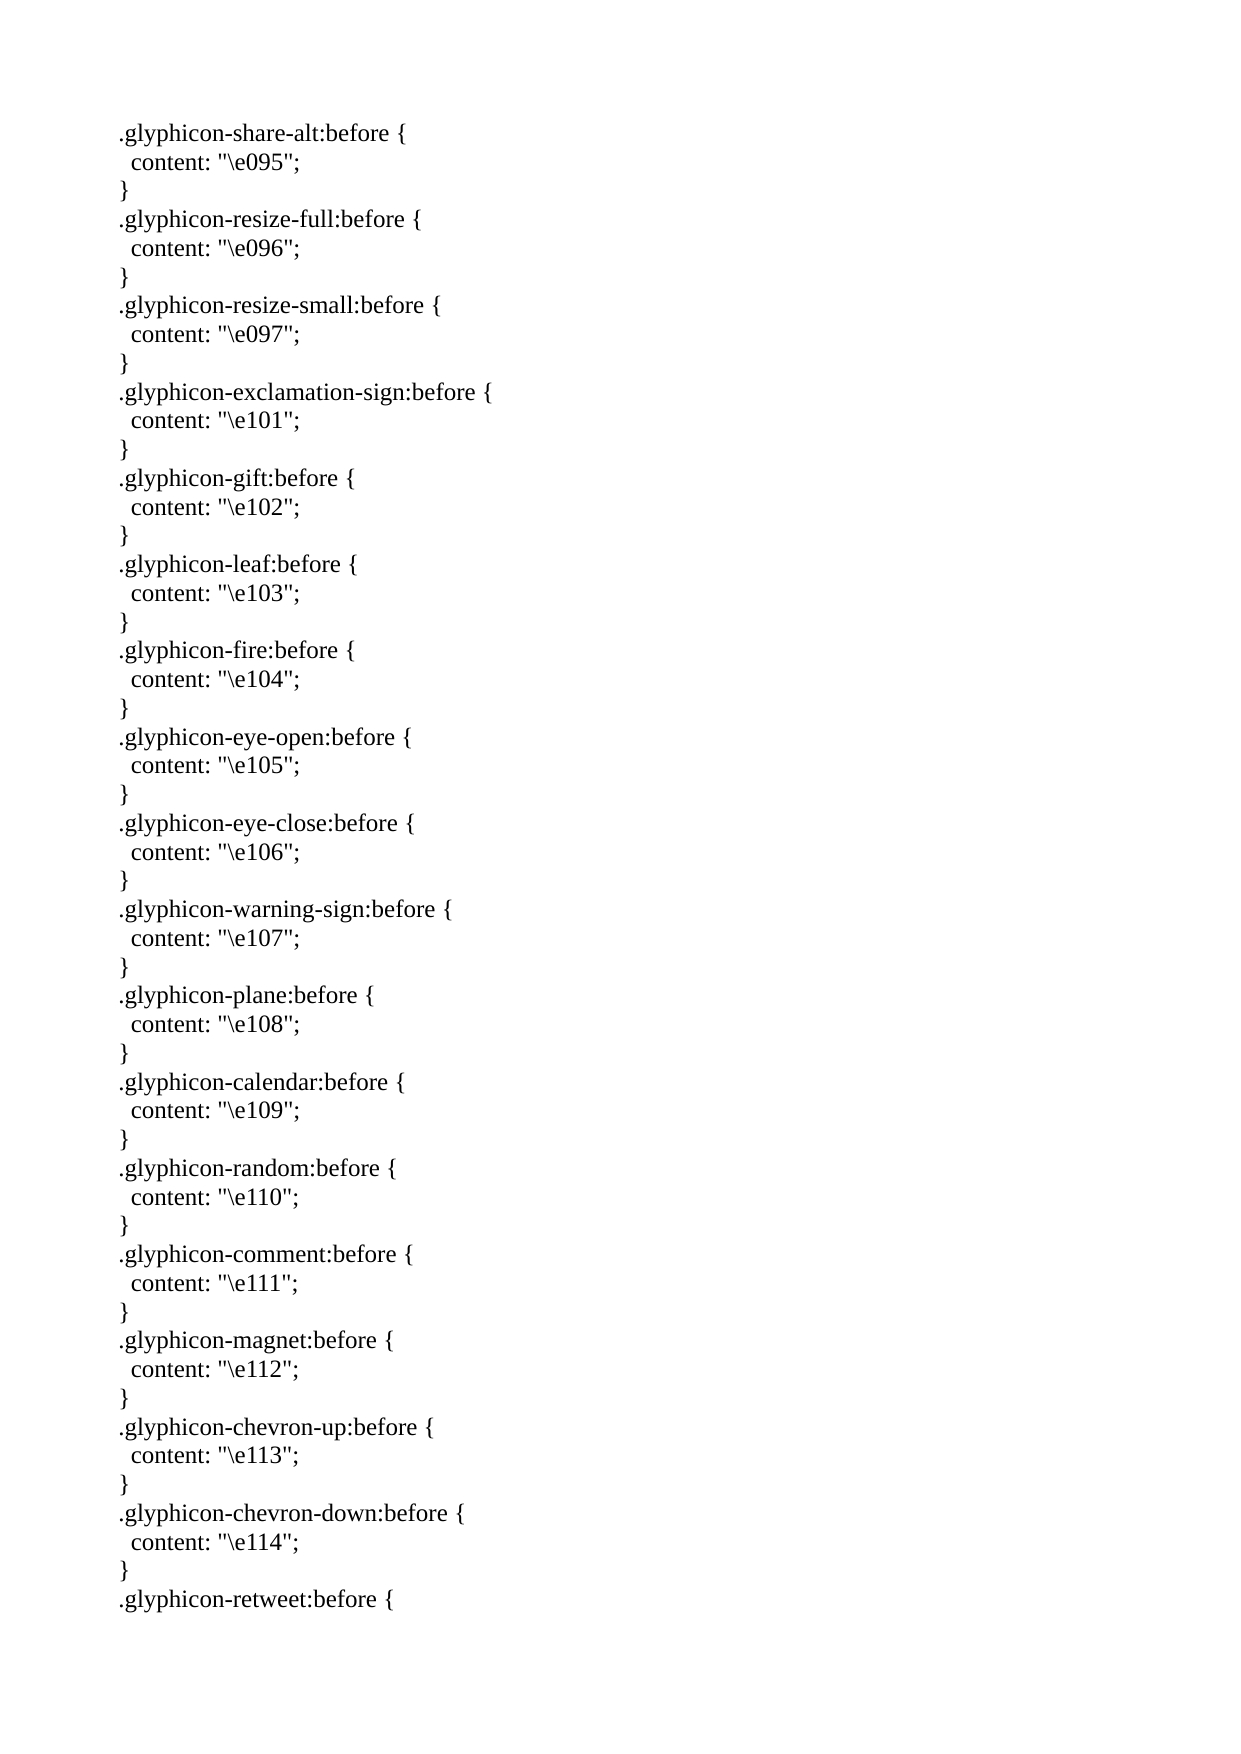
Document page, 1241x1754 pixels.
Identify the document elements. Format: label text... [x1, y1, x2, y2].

text .glyphicon-resize-small:before { [118, 291, 1122, 319]
text content: "\e111"; [118, 1268, 1122, 1297]
text .glyphicon-warning-sign:before { [118, 894, 1122, 923]
text content: "\e105"; [118, 751, 1122, 779]
text .glyphicon-plane:before { [118, 981, 1122, 1009]
text .glyphicon-random:before { [118, 1153, 1122, 1182]
text } [118, 607, 1122, 636]
text } [118, 434, 1122, 463]
text .glyphicon-share-alt:before { [118, 118, 1122, 147]
text .glyphicon-chevron-down:before { [118, 1498, 1122, 1527]
text } [118, 1038, 1122, 1067]
text content: "\e106"; [118, 837, 1122, 866]
text content: "\e109"; [118, 1096, 1122, 1124]
text } [118, 348, 1122, 377]
text } [118, 521, 1122, 549]
text } [118, 952, 1122, 981]
text content: "\e104"; [118, 664, 1122, 693]
text content: "\e110"; [118, 1182, 1122, 1211]
text .glyphicon-chevron-up:before { [118, 1412, 1122, 1441]
text content: "\e102"; [118, 492, 1122, 521]
text content: "\e112"; [118, 1354, 1122, 1383]
text } [118, 1556, 1122, 1584]
text content: "\e101"; [118, 406, 1122, 434]
text } [118, 866, 1122, 894]
text } [118, 693, 1122, 722]
text content: "\e113"; [118, 1441, 1122, 1469]
text .glyphicon-leaf:before { [118, 549, 1122, 578]
text } [118, 176, 1122, 204]
text .glyphicon-eye-close:before { [118, 808, 1122, 837]
text content: "\e097"; [118, 319, 1122, 348]
text } [118, 1124, 1122, 1153]
text } [118, 779, 1122, 808]
text .glyphicon-retweet:before { [118, 1584, 1122, 1613]
text .glyphicon-magnet:before { [118, 1326, 1122, 1354]
text .glyphicon-gift:before { [118, 463, 1122, 492]
text content: "\e095"; [118, 147, 1122, 176]
text content: "\e103"; [118, 578, 1122, 607]
text .glyphicon-eye-open:before { [118, 722, 1122, 751]
text } [118, 1297, 1122, 1326]
text } [118, 1211, 1122, 1239]
text content: "\e096"; [118, 233, 1122, 262]
text } [118, 262, 1122, 291]
text } [118, 1383, 1122, 1412]
text content: "\e114"; [118, 1527, 1122, 1556]
text content: "\e108"; [118, 1009, 1122, 1038]
text .glyphicon-fire:before { [118, 636, 1122, 664]
text .glyphicon-comment:before { [118, 1239, 1122, 1268]
text } [118, 1469, 1122, 1498]
text content: "\e107"; [118, 923, 1122, 952]
text .glyphicon-exclamation-sign:before { [118, 377, 1122, 406]
text .glyphicon-calendar:before { [118, 1067, 1122, 1096]
text .glyphicon-resize-full:before { [118, 204, 1122, 233]
